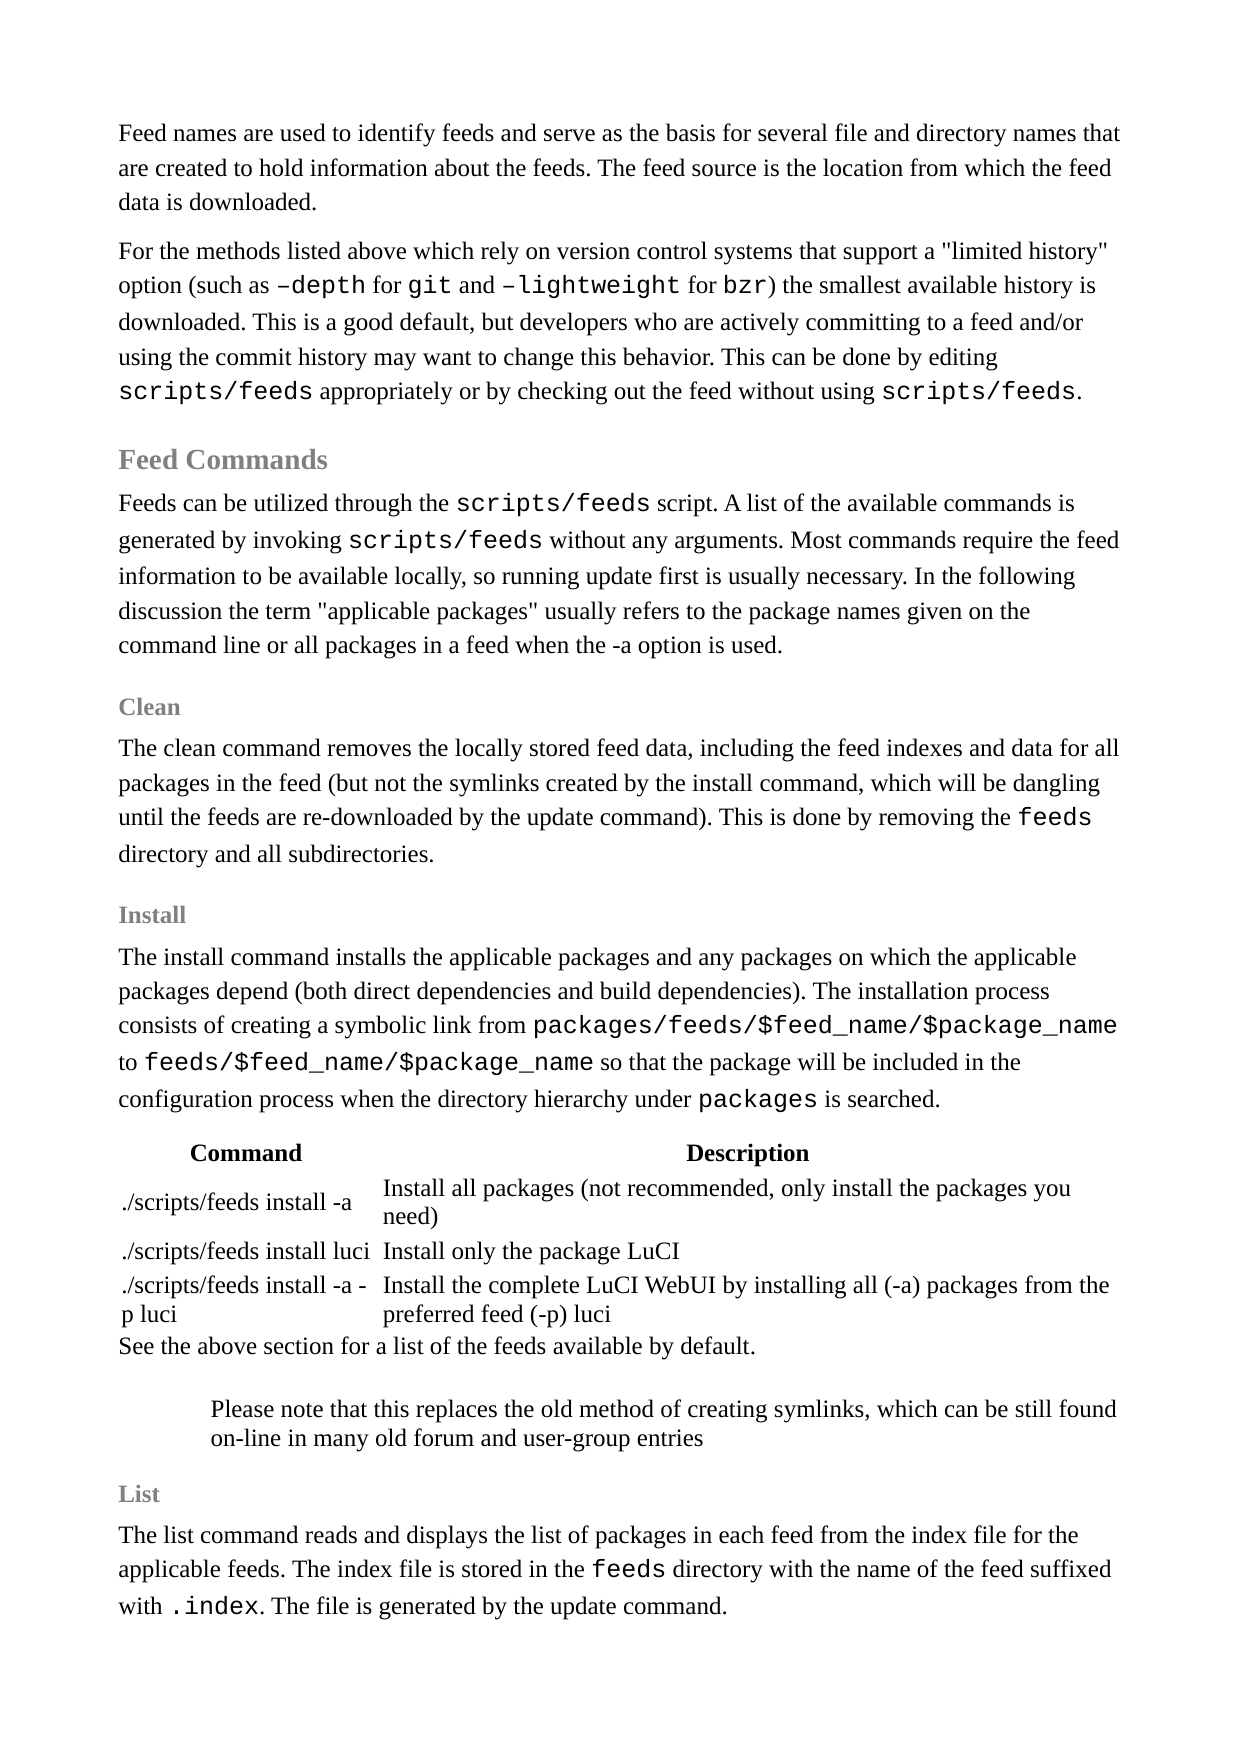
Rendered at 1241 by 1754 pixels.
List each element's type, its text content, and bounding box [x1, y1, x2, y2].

text The install command installs the applicable packages and any packages on which the applicable packages depend (both direct dependencies and build dependencies). The installation process consists of creating a symbolic link from packages/feeds/$feed_name/$package_name to feeds/$feed_name/$package_name so that the package will be included in the configuration process when the directory hierarchy under packages is searched. [118, 942, 1122, 1114]
text Feed names are used to identify feeds and serve as the basis for several file and directory names that are created to hold information about the feeds. The feed source is the location from which the feed data is downloaded. [118, 118, 1122, 216]
text Feeds can be utilized through the scripts/feeds script. A list of the available commands is generated by invoking scripts/feeds without any arguments. Most commands require the feed information to be available locally, so running update first is usually necessary. In the following discussion the term "applicable packages" usually refers to the package names given on the command line or all packages in a feed when the -a option is used. [118, 488, 1122, 659]
subtitle Feed Commands [118, 442, 1122, 476]
table_cell ./scripts/feeds install -a [118, 1170, 380, 1233]
table_header Description [380, 1135, 1122, 1170]
text For the methods listed above which rely on version control systems that support a "limited history" option (such as –depth for git and –lightweight for bzr) the smallest available history is downloaded. This is a good default, but developers who are actively committing to a feed and/or using the commit history may want to change this behavior. This can be done by editing scripts/feeds appropriately or by checking out the feed without using scripts/feeds. [118, 236, 1122, 407]
subtitle Clean [118, 692, 1122, 721]
subtitle List [118, 1479, 1122, 1508]
subtitle Install [118, 900, 1122, 929]
table_cell ./scripts/feeds install -a -p luci [118, 1268, 380, 1331]
table_cell ./scripts/feeds install luci [118, 1233, 380, 1268]
table_header Please note that this replaces the old method of creating symlinks, which can be still found on-line in many old forum and user-group entries [208, 1380, 1122, 1466]
table_header Command [118, 1135, 380, 1170]
text See the above section for a list of the feeds available by default. [118, 1331, 1122, 1360]
table_cell Install only the package LuCI [380, 1233, 1122, 1268]
table_cell Install the complete LuCI WebUI by installing all (-a) packages from the preferred feed (-p) luci [380, 1268, 1122, 1331]
text The clean command removes the locally stored feed data, including the feed indexes and data for all packages in the feed (but not the symlinks created by the install command, which will be dangling until the feeds are re-downloaded by the update command). This is done by removing the feeds directory and all subdirectories. [118, 733, 1122, 867]
text The list command reads and displays the list of packages in each feed from the index file for the applicable feeds. The index file is stored in the feeds directory with the name of the feed suffixed with .index. The file is generated by the update command. [118, 1520, 1122, 1622]
table_cell Install all packages (not recommended, only install the packages you need) [380, 1170, 1122, 1233]
table_header [118, 1380, 207, 1466]
